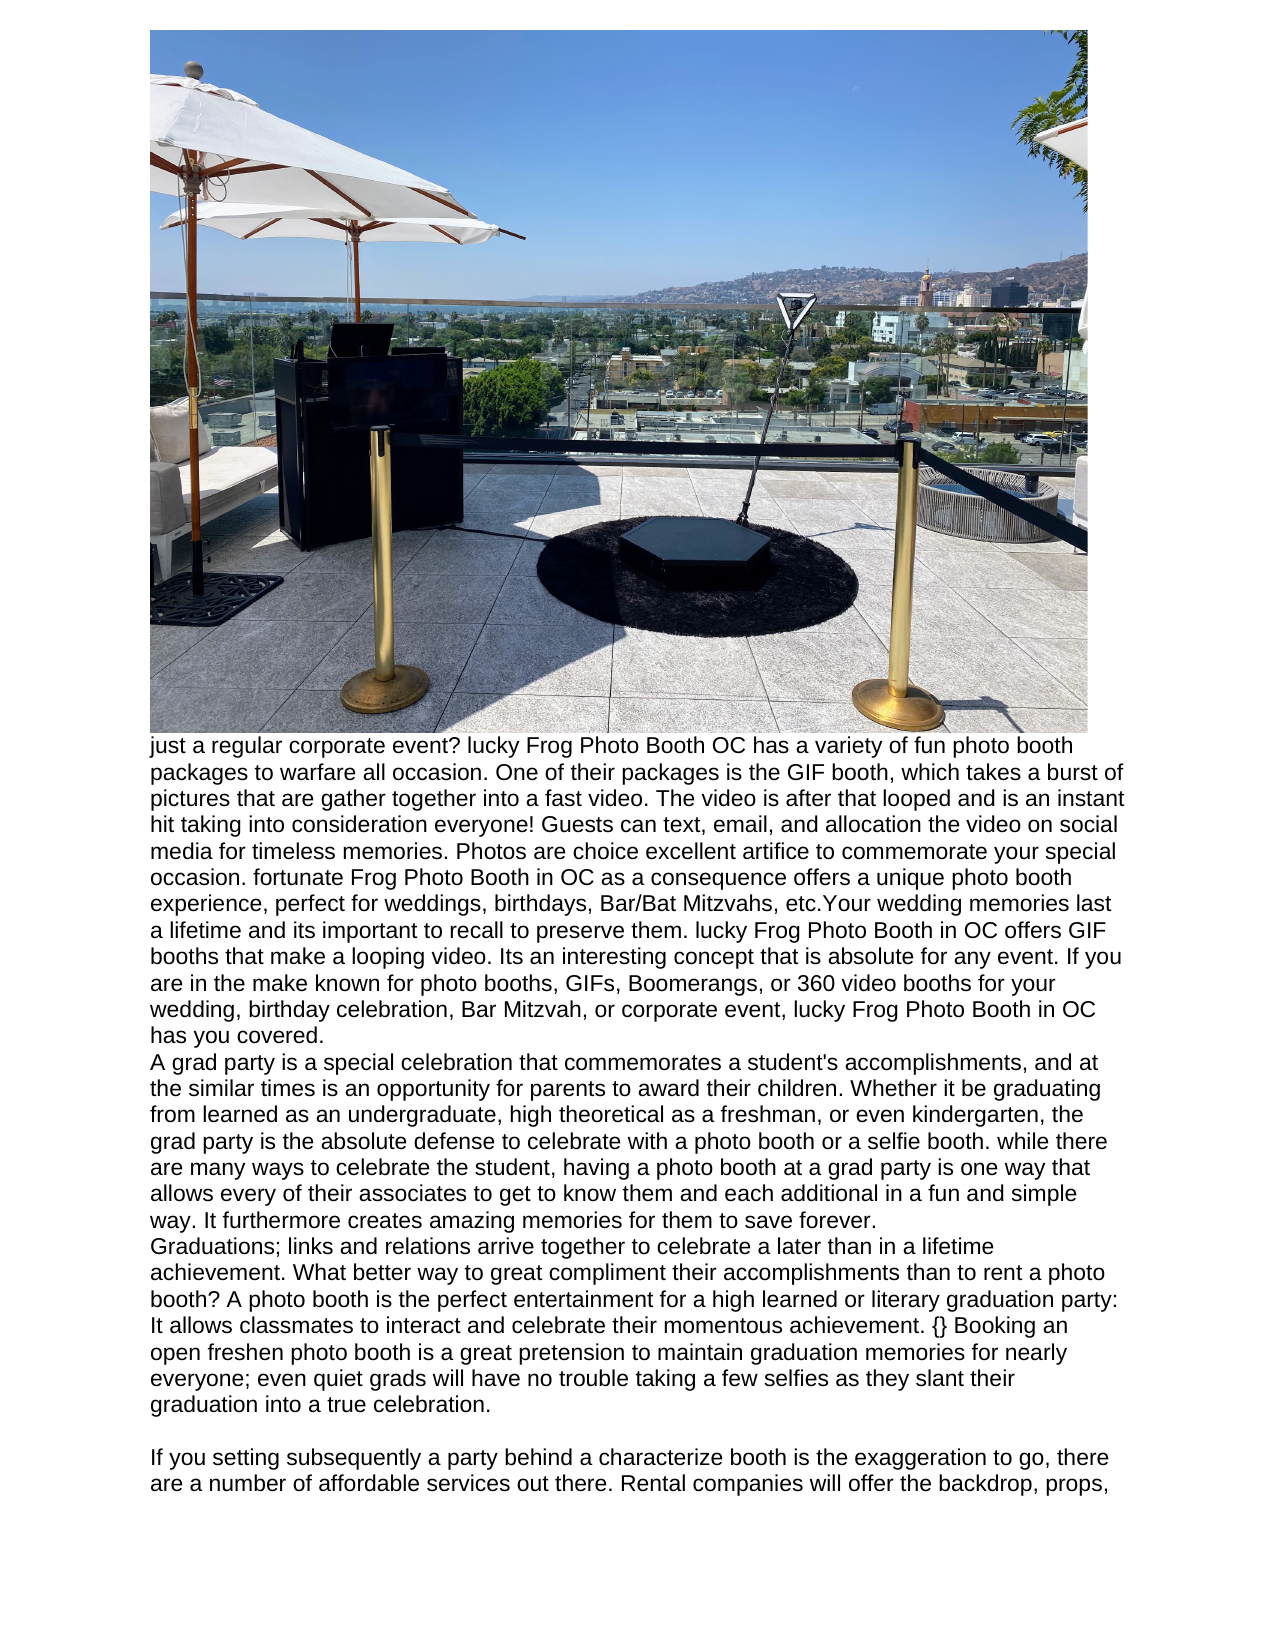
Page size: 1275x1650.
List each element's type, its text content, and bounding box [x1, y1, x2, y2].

text A grad party is a special celebration that commemorates a student's accomplishments, and at the similar times is an opportunity for parents to award their children. Whether it be graduating from learned as an undergraduate, high theoretical as a freshman, or even kindergarten, the grad party is the absolute defense to celebrate with a photo booth or a selfie booth. while there are many ways to celebrate the student, having a photo booth at a grad party is one way that allows every of their associates to get to know them and each additional in a fun and simple way. It furthermore creates amazing memories for them to save forever. [150, 1048, 1125, 1233]
text just a regular corporate event? lucky Frog Photo Booth OC has a variety of fun photo booth packages to warfare all occasion. One of their packages is the GIF booth, which takes a burst of pictures that are gather together into a fast video. The video is after that looped and is an instant hit taking into consideration everyone! Guests can text, email, and allocation the video on social media for timeless memories. Photos are choice excellent artifice to commemorate your special occasion. fortunate Frog Photo Booth in OC as a consequence offers a unique photo booth experience, perfect for weddings, birthdays, Bar/Bat Mitzvahs, etc.Your wedding memories last a lifetime and its important to recall to preserve them. lucky Frog Photo Booth in OC offers GIF booths that make a looping video. Its an interesting concept that is absolute for any event. If you are in the make known for photo booths, GIFs, Boomerangs, or 360 video booths for your wedding, birthday celebration, Bar Mitzvah, or corporate event, lucky Frog Photo Booth in OC has you covered. [150, 732, 1125, 1048]
text If you setting subsequently a party behind a characterize booth is the exaggeration to go, there are a number of affordable services out there. Rental companies will offer the backdrop, props, [150, 1444, 1125, 1497]
picture [150, 30, 1088, 733]
text Graduations; links and relations arrive together to celebrate a later than in a lifetime achievement. What better way to great compliment their accomplishments than to rent a photo booth? A photo booth is the perfect entertainment for a high learned or literary graduation party: It allows classmates to interact and celebrate their momentous achievement. {} Booking an open freshen photo booth is a great pretension to maintain graduation memories for nearly everyone; even quiet grads will have no trouble taking a few selfies as they slant their graduation into a true celebration. [150, 1233, 1125, 1417]
